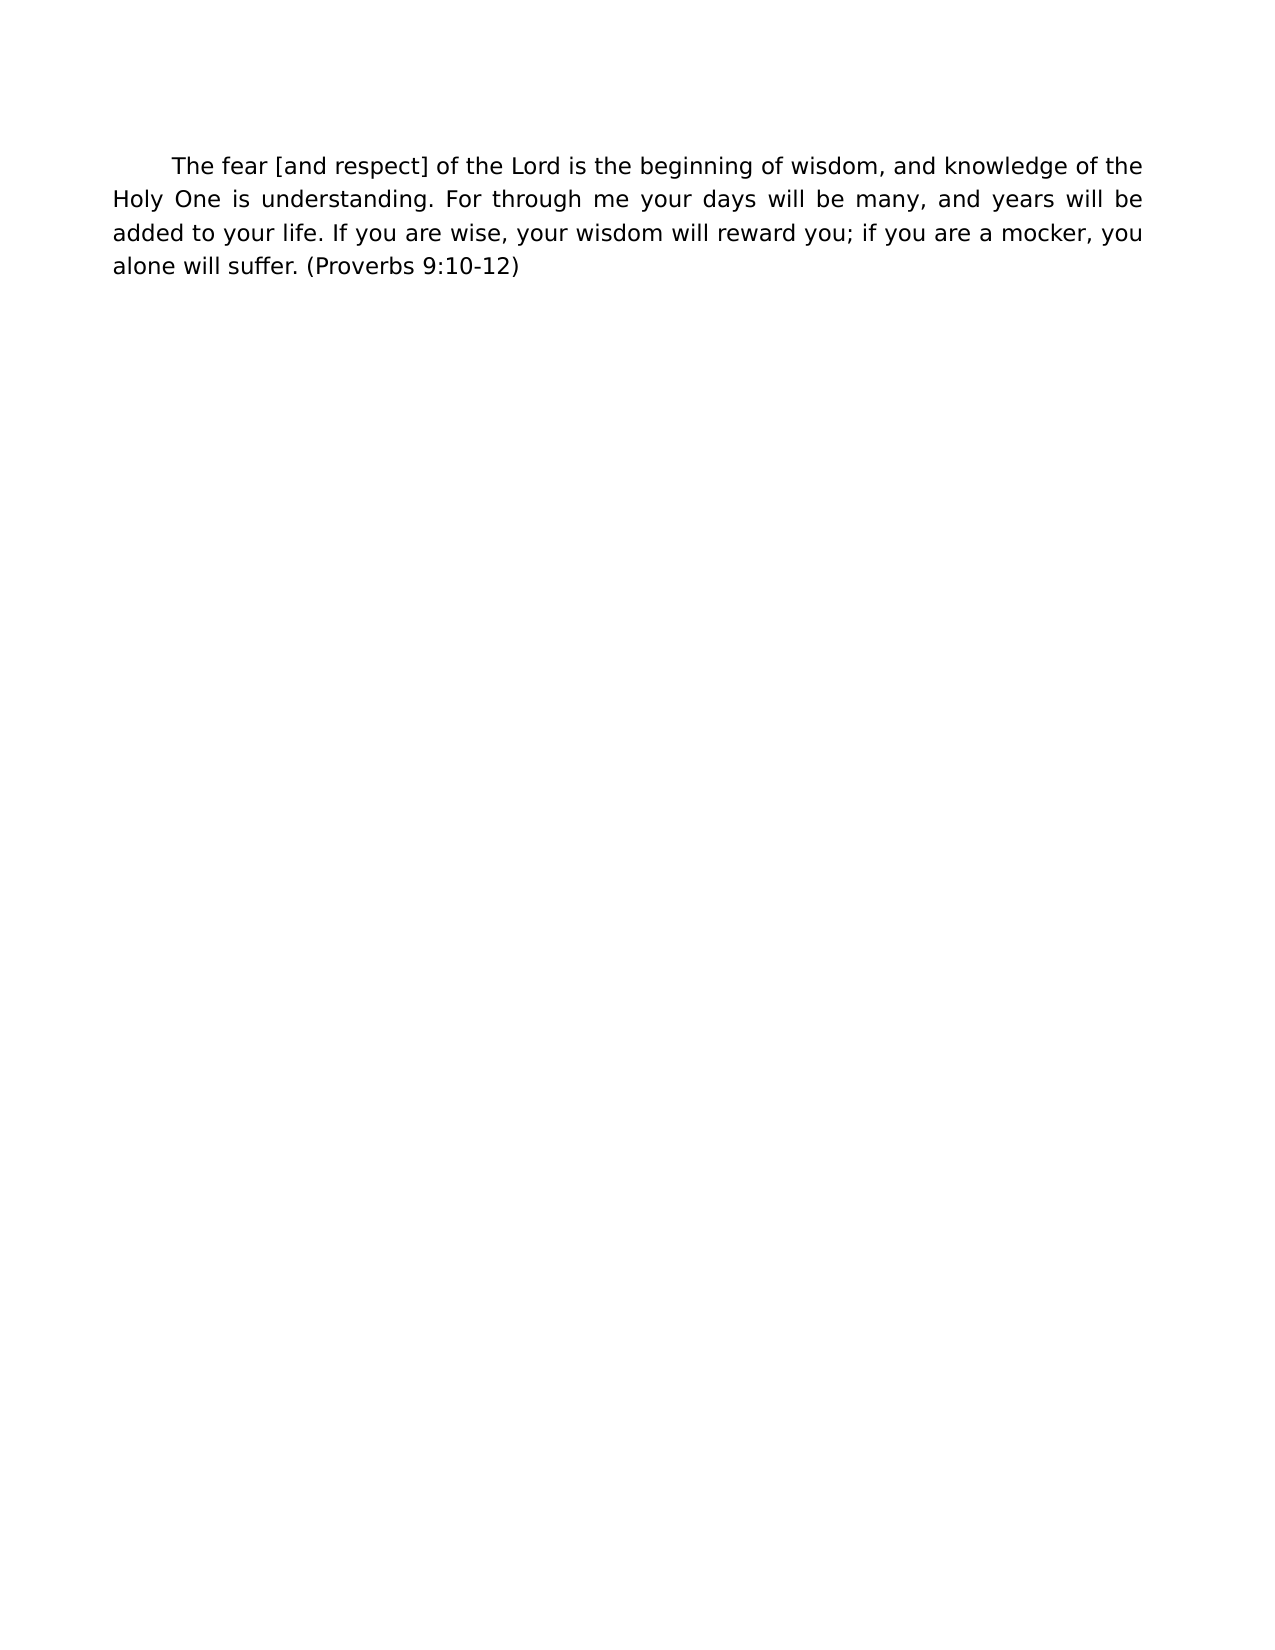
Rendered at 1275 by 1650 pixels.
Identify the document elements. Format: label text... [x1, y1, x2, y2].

text The fear [and respect] of the Lord is the beginning of wisdom, and knowledge of the Holy One is understanding. For through me your days will be many, and years will be added to your life. If you are wise, your wisdom will reward you; if you are a mocker, you alone will suffer. (Proverbs 9:10-12) [112, 148, 1145, 281]
